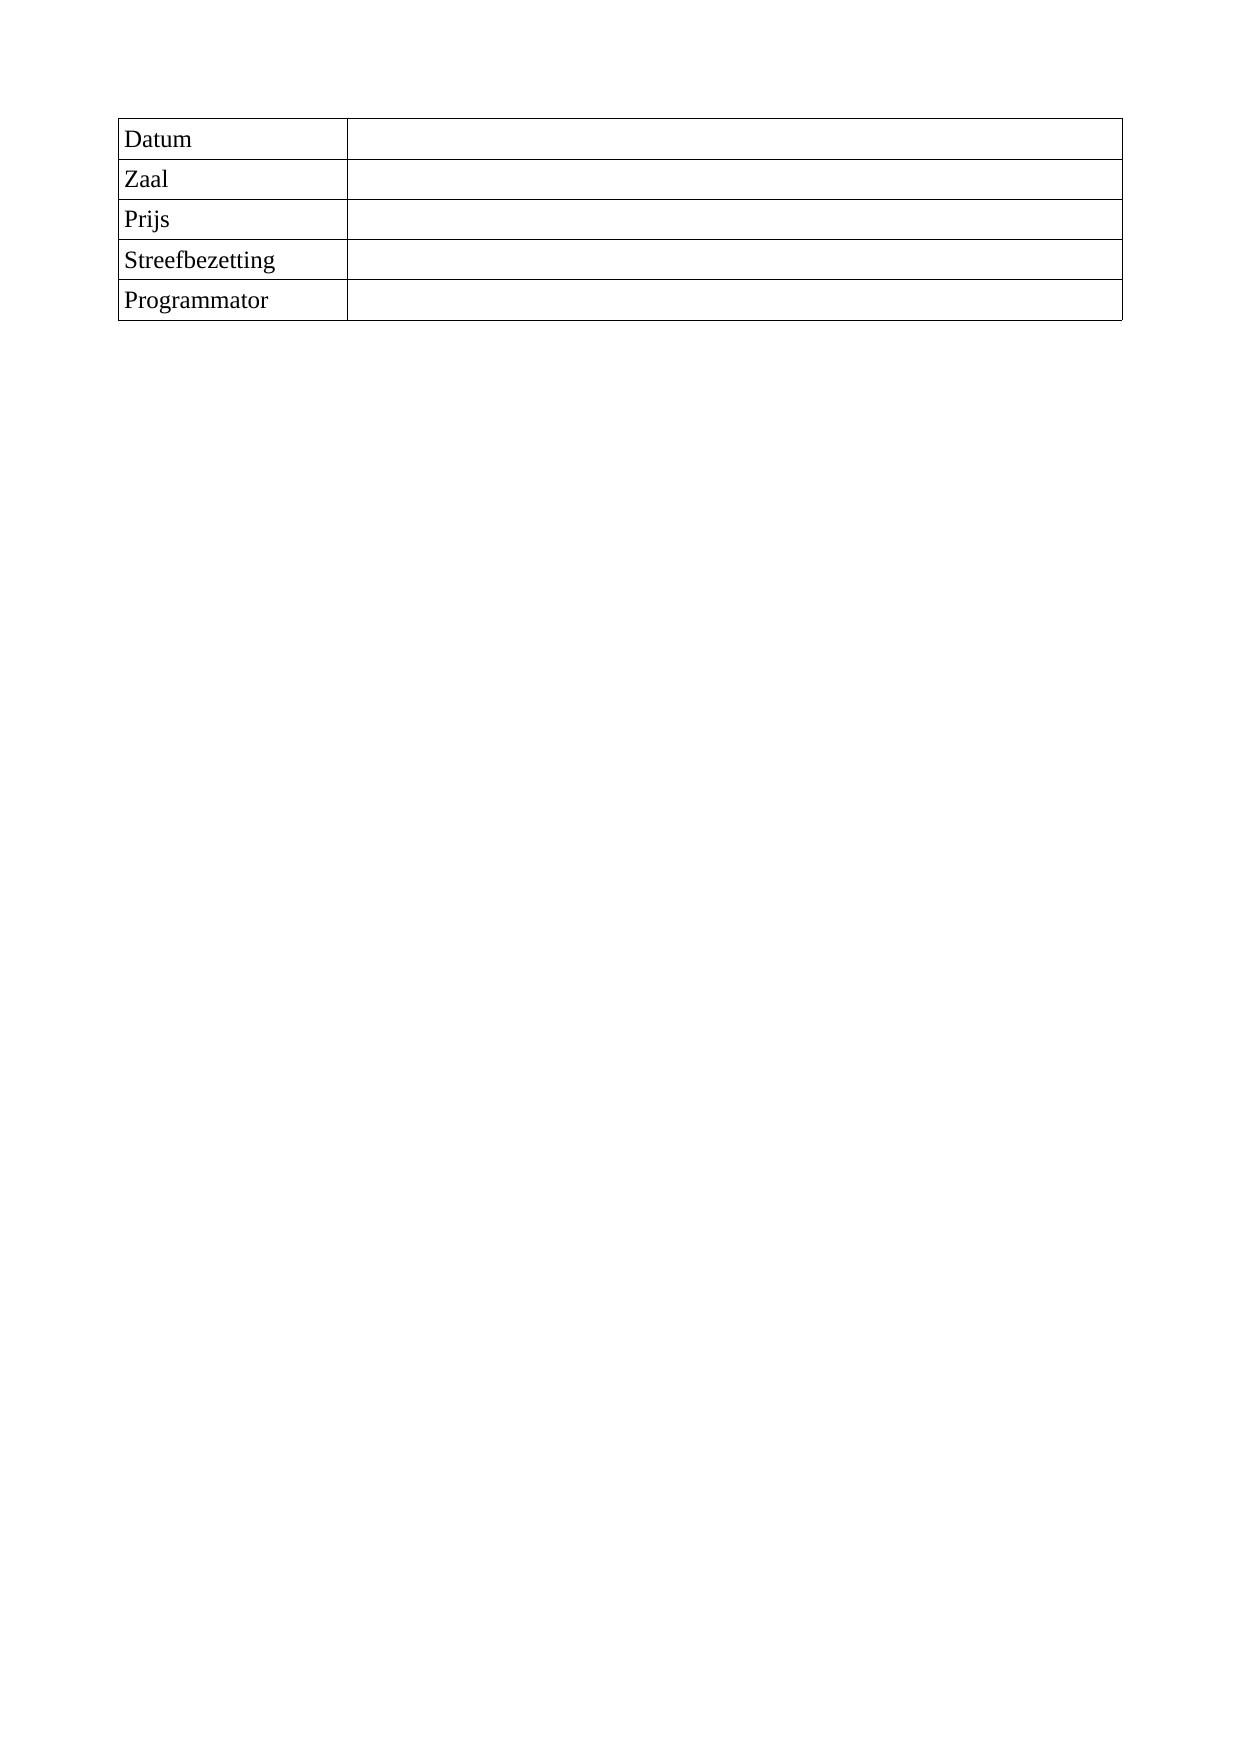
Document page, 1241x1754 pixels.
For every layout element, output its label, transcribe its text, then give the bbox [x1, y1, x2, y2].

table_cell Prijs [119, 200, 347, 239]
table_cell [348, 160, 1122, 199]
table_cell [348, 200, 1122, 239]
table_cell Programmator [119, 280, 347, 320]
table_cell Zaal [119, 160, 347, 199]
table_cell Datum [119, 119, 347, 158]
table_cell Streefbezetting [119, 240, 347, 279]
table_cell [348, 119, 1122, 158]
table_cell [348, 280, 1122, 320]
table_cell [348, 240, 1122, 279]
